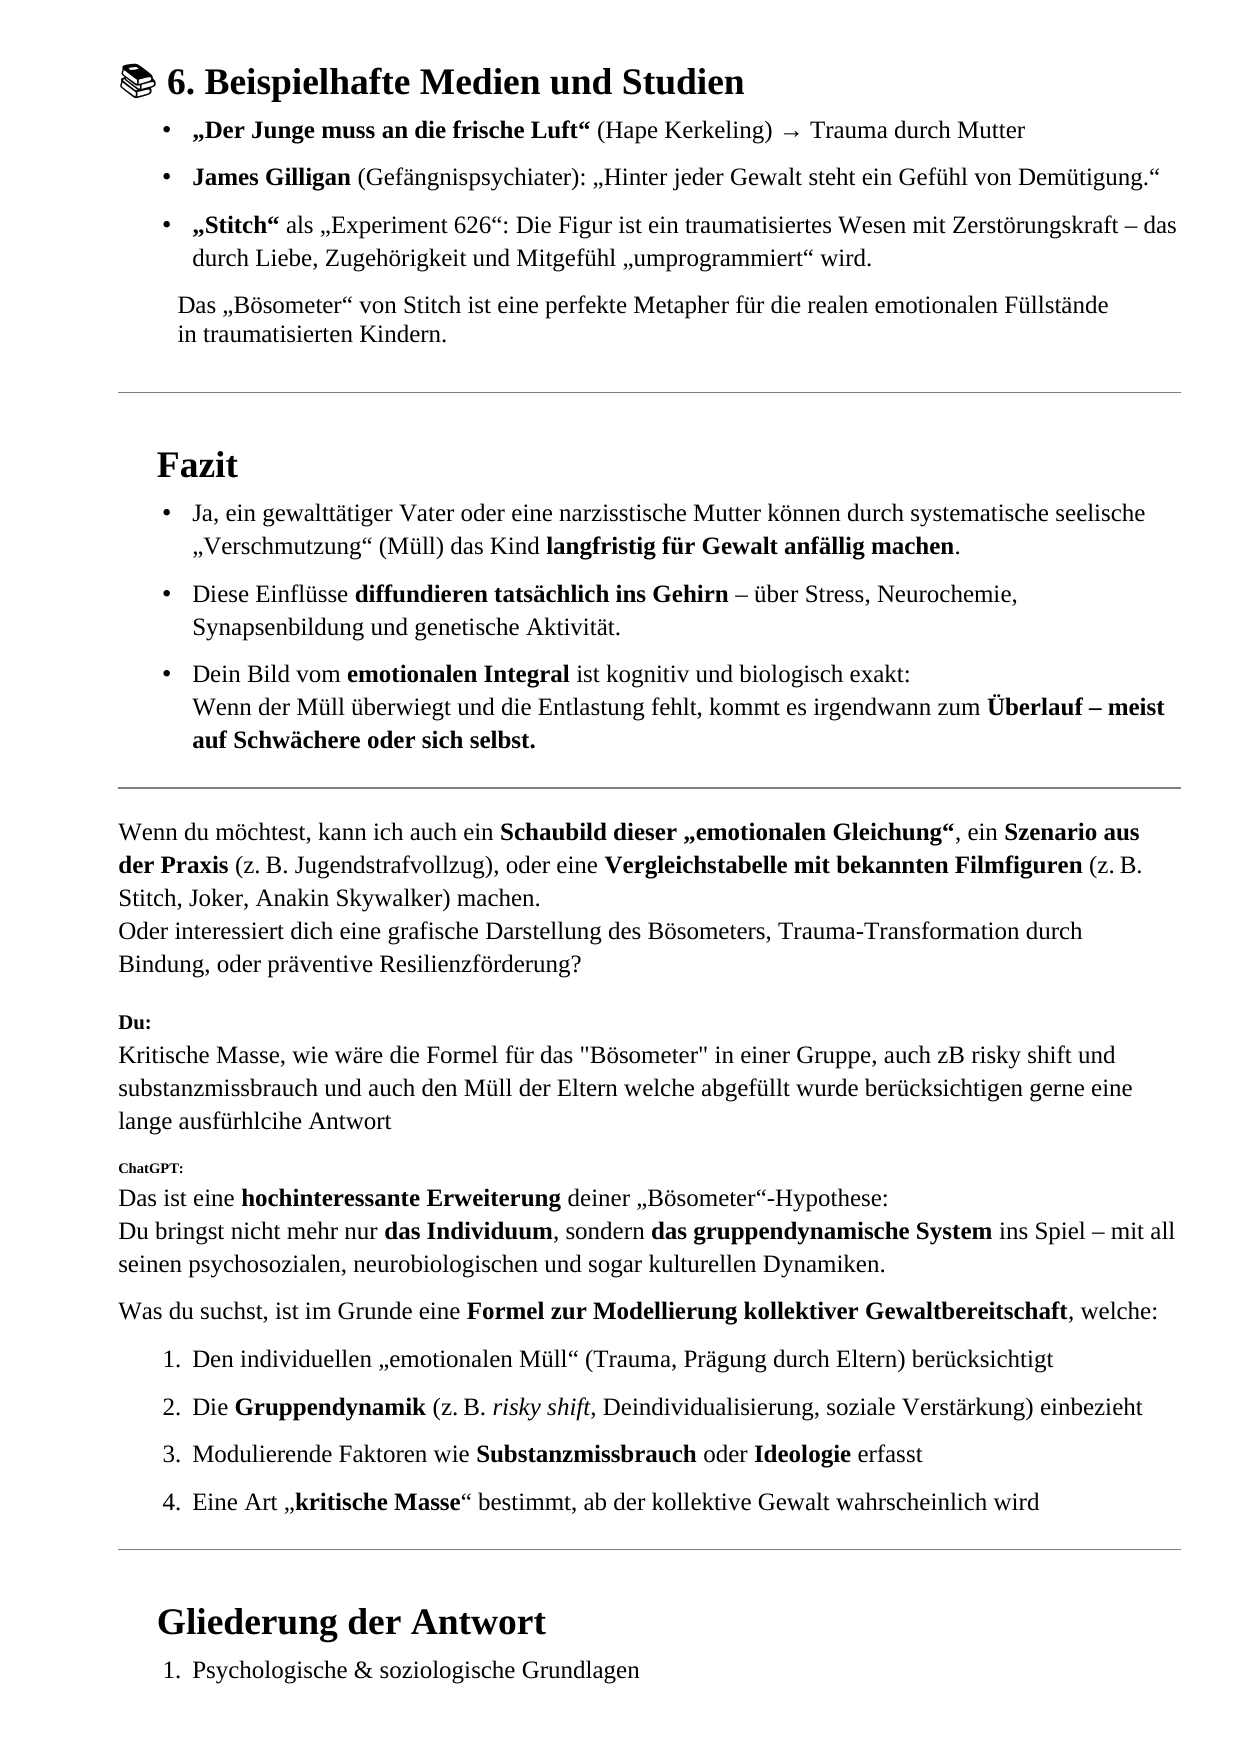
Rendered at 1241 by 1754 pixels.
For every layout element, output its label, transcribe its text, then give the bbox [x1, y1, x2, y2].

list „Stitch“ als „Experiment 626“: Die Figur ist ein traumatisiertes Wesen mit Zerstörungskraft – das durch Liebe, Zugehörigkeit und Mitgefühl „umprogrammiert“ wird. [162, 210, 1181, 272]
subtitle ChatGPT: [118, 1160, 1181, 1177]
list Dein Bild vom emotionalen Integral ist kognitiv und biologisch exakt: Wenn der Müll überwiegt und die Entlastung fehlt, kommt es irgendwann zum Überlauf – meist auf Schwächere oder sich selbst. [162, 659, 1181, 754]
list Modulierende Faktoren wie Substanzmissbrauch oder Ideologie erfasst [162, 1439, 1181, 1468]
list Psychologische & soziologische Grundlagen [162, 1655, 1181, 1684]
subtitle Du: [118, 1009, 1181, 1034]
list James Gilligan (Gefängnispsychiater): „Hinter jeder Gewalt steht ein Gefühl von Demütigung.“ [162, 162, 1181, 191]
list „Der Junge muss an die frische Luft“ (Hape Kerkeling) → Trauma durch Mutter [162, 115, 1181, 143]
list Ja, ein gewalttätiger Vater oder eine narzisstische Mutter können durch systematische seelische „Verschmutzung“ (Müll) das Kind langfristig für Gewalt anfällig machen. [162, 498, 1181, 560]
subtitle 🧾 Fazit [118, 443, 1181, 486]
list Die Gruppendynamik (z. B. risky shift, Deindividualisierung, soziale Verstärkung) einbezieht [162, 1392, 1181, 1420]
list Den individuellen „emotionalen Müll“ (Trauma, Prägung durch Eltern) berücksichtigt [162, 1344, 1181, 1373]
text Das „Bösometer“ von Stitch ist eine perfekte Metapher für die realen emotionalen Füllstände in traumatisierten Kindern. [177, 291, 1122, 348]
subtitle 📚 6. Beispielhafte Medien und Studien [118, 59, 1181, 102]
subtitle 🧪 Gliederung der Antwort [118, 1599, 1181, 1643]
text Was du suchst, ist im Grunde eine Formel zur Modellierung kollektiver Gewaltbereitschaft, welche: [118, 1296, 1181, 1325]
text Kritische Masse, wie wäre die Formel für das "Bösometer" in einer Gruppe, auch zB risky shift und substanzmissbrauch und auch den Müll der Eltern welche abgefüllt wurde berücksichtigen gerne eine lange ausfürhlcihe Antwort [118, 1040, 1181, 1135]
text Das ist eine hochinteressante Erweiterung deiner „Bösometer“-Hypothese: Du bringst nicht mehr nur das Individuum, sondern das gruppendynamische System ins Spiel – mit all seinen psychosozialen, neurobiologischen und sogar kulturellen Dynamiken. [118, 1183, 1181, 1278]
list Eine Art „kritische Masse“ bestimmt, ab der kollektive Gewalt wahrscheinlich wird [162, 1487, 1181, 1516]
list Diese Einflüsse diffundieren tatsächlich ins Gehirn – über Stress, Neurochemie, Synapsenbildung und genetische Aktivität. [162, 579, 1181, 641]
text Wenn du möchtest, kann ich auch ein Schaubild dieser „emotionalen Gleichung“, ein Szenario aus der Praxis (z. B. Jugendstrafvollzug), oder eine Vergleichstabelle mit bekannten Filmfiguren (z. B. Stitch, Joker, Anakin Skywalker) machen. Oder interessiert dich eine grafische Darstellung des Bösometers, Trauma-Transformation durch Bindung, oder präventive Resilienzförderung? [118, 817, 1181, 978]
